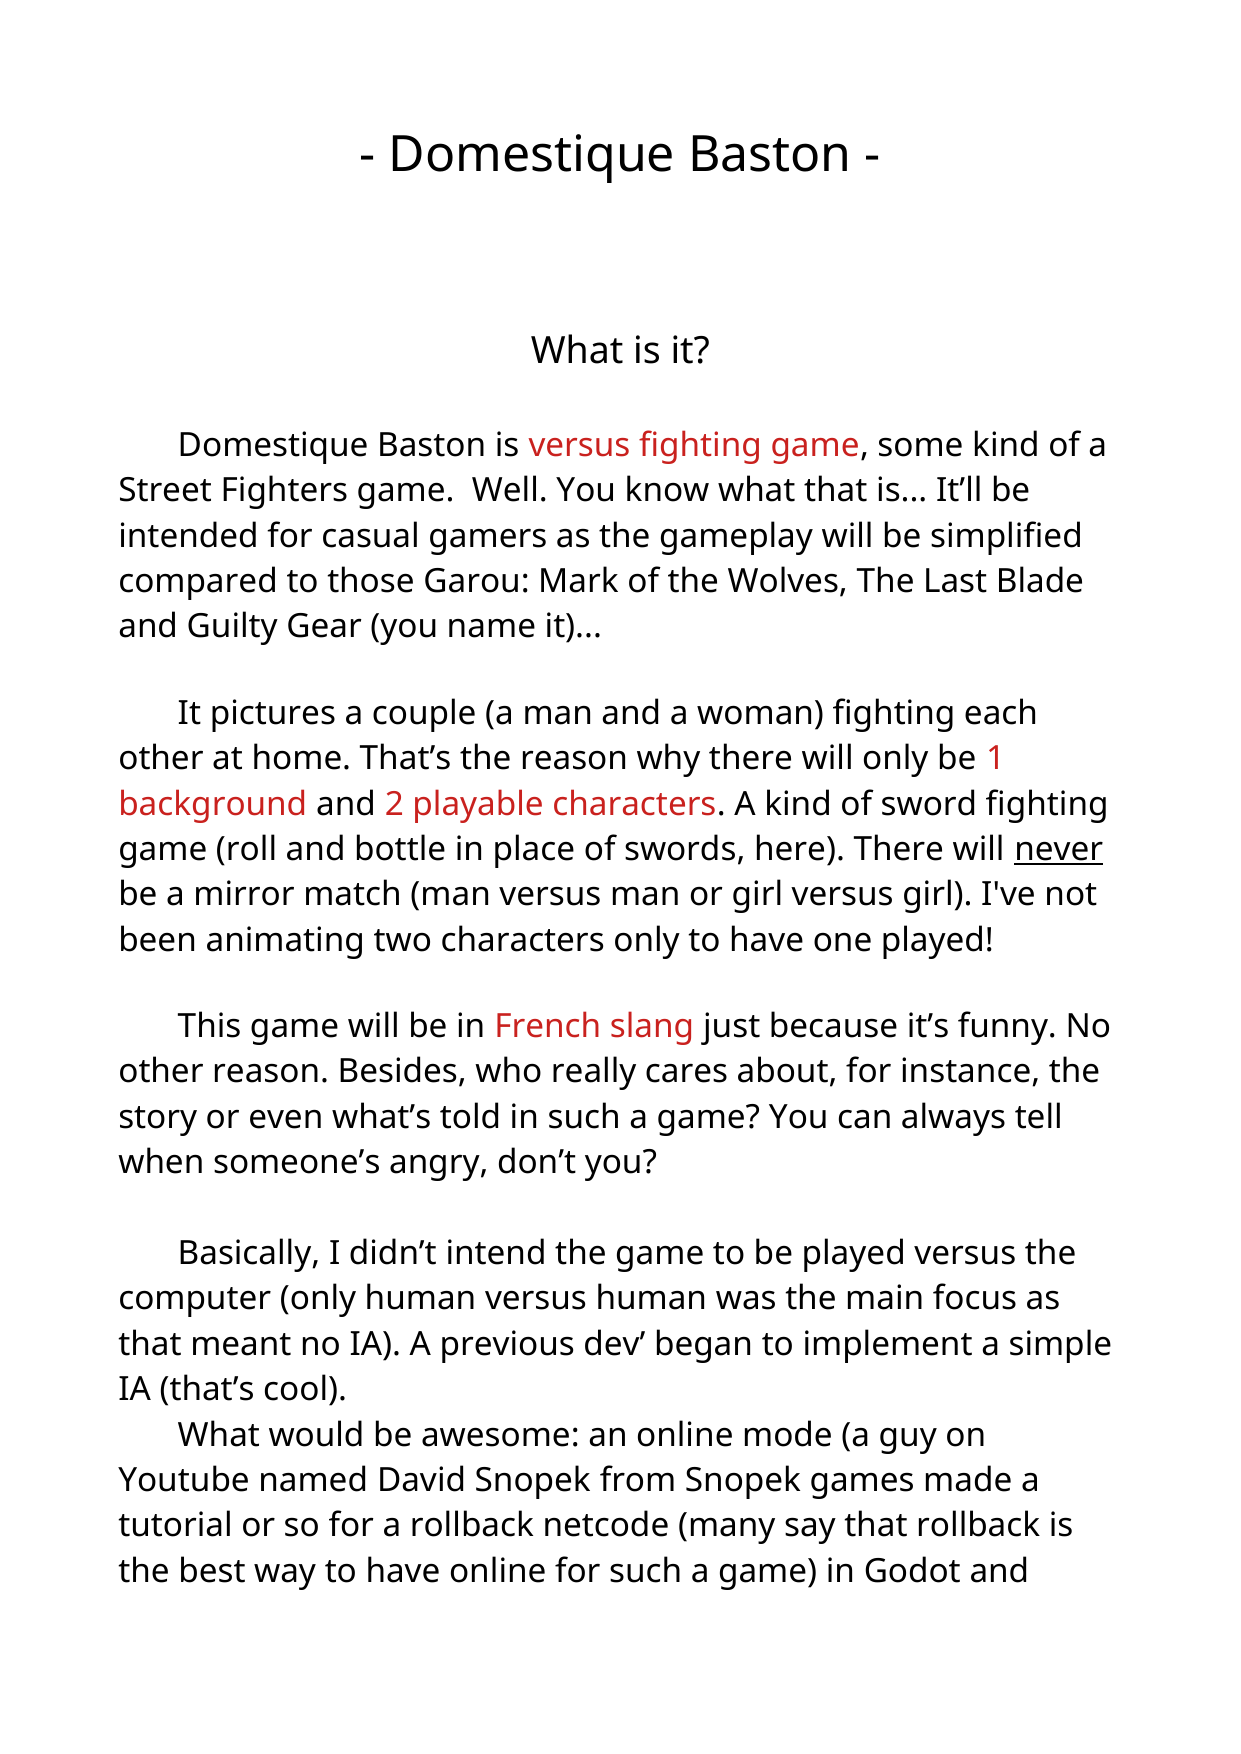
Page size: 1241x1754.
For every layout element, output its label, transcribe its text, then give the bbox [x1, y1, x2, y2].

text This game will be in French slang just because it’s funny. No other reason. Besides, who really cares about, for instance, the story or even what’s told in such a game? You can always tell when someone’s angry, don’t you? [118, 1002, 1122, 1183]
text Domestique Baston is versus fighting game, some kind of a Street Fighters game. Well. You know what that is... It’ll be intended for casual gamers as the gameplay will be simplified compared to those Garou: Mark of the Wolves, The Last Blade and Guilty Gear (you name it)... [118, 421, 1122, 648]
text Basically, I didn’t intend the game to be played versus the computer (only human versus human was the main focus as that meant no IA). A previous dev’ began to implement a simple IA (that’s cool). [118, 1229, 1122, 1410]
text What is it? [118, 324, 1122, 375]
text - Domestique Baston - [118, 118, 1122, 186]
text What would be awesome: an online mode (a guy on Youtube named David Snopek from Snopek games made a tutorial or so for a rollback netcode (many say that rollback is the best way to have online for such a game) in Godot and [118, 1410, 1122, 1592]
text It pictures a couple (a man and a woman) fighting each other at home. That’s the reason why there will only be 1 background and 2 playable characters. A kind of sword fighting game (roll and bottle in place of swords, here). There will never be a mirror match (man versus man or girl versus girl). I've not been animating two characters only to have one played! [118, 688, 1122, 961]
